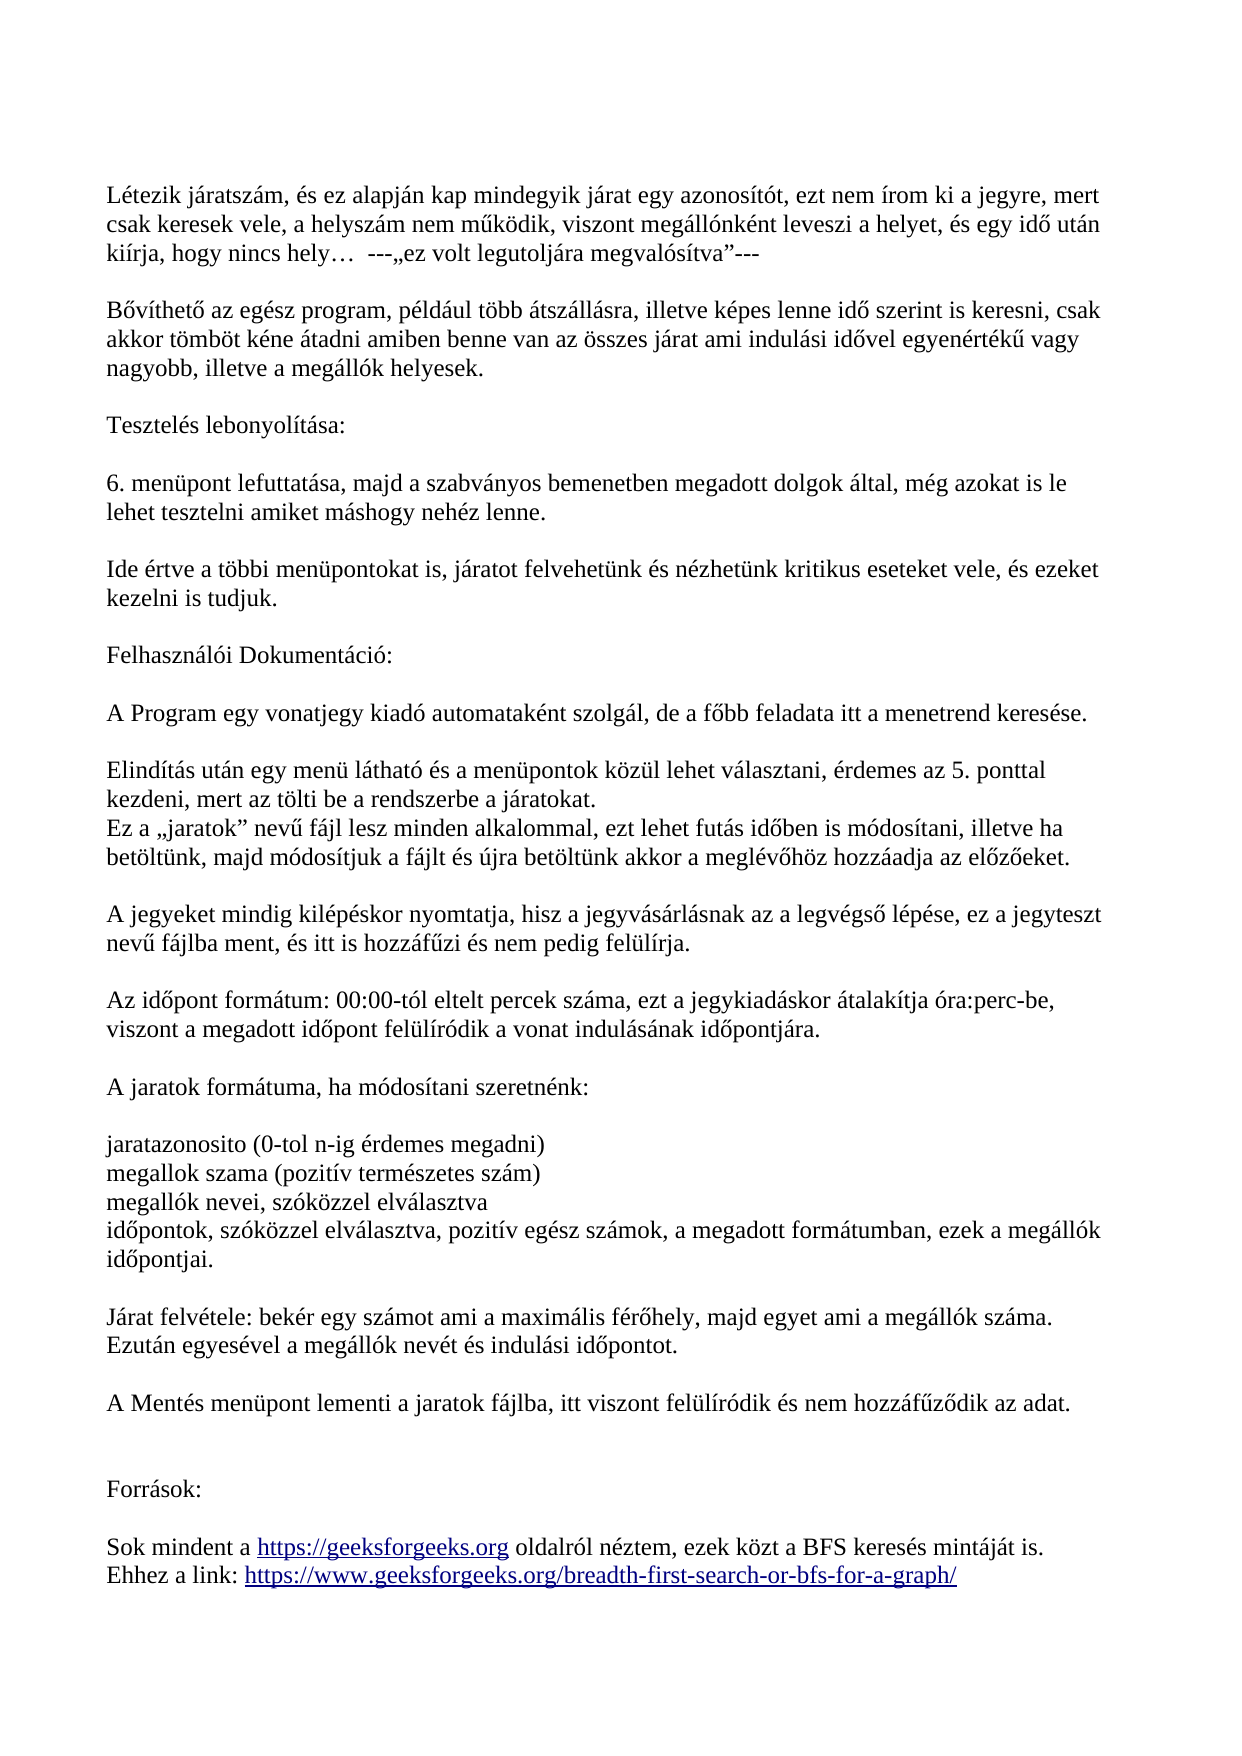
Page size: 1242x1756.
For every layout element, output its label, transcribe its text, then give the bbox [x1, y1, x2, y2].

text megallok szama (pozitív természetes szám) [106, 1158, 1103, 1187]
text Létezik járatszám, és ez alapján kap mindegyik járat egy azonosítót, ezt nem írom ki a jegyre, mert csak keresek vele, a helyszám nem működik, viszont megállónként leveszi a helyet, és egy idő után kiírja, hogy nincs hely… ---„ez volt legutoljára megvalósítva”--- [106, 180, 1101, 267]
text A Mentés menüpont lementi a jaratok fájlba, itt viszont felülíródik és nem hozzáfűződik az adat. [106, 1388, 1103, 1417]
text A Program egy vonatjegy kiadó automataként szolgál, de a főbb feladata itt a menetrend keresése. [106, 698, 1103, 727]
text Bővíthető az egész program, például több átszállásra, illetve képes lenne idő szerint is keresni, csak akkor tömböt kéne átadni amiben benne van az összes járat ami indulási idővel egyenértékű vagy nagyobb, illetve a megállók helyesek. [106, 295, 1103, 382]
text A jaratok formátuma, ha módosítani szeretnénk: [106, 1072, 1103, 1100]
text jaratazonosito (0-tol n-ig érdemes megadni) [106, 1129, 1103, 1158]
text Ide értve a többi menüpontokat is, járatot felvehetünk és nézhetünk kritikus eseteket vele, és ezeket kezelni is tudjuk. [106, 554, 1103, 612]
text Elindítás után egy menü látható és a menüpontok közül lehet választani, érdemes az 5. ponttal kezdeni, mert az tölti be a rendszerbe a járatokat. [106, 755, 1103, 813]
text Felhasználói Dokumentáció: [106, 640, 1103, 669]
text Források: [106, 1474, 1103, 1503]
text megallók nevei, szóközzel elválasztva [106, 1187, 1103, 1215]
text Tesztelés lebonyolítása: [106, 410, 1103, 439]
text időpontok, szóközzel elválasztva, pozitív egész számok, a megadott formátumban, ezek a megállók időpontjai. [106, 1215, 1103, 1273]
text Ez a „jaratok” nevű fájl lesz minden alkalommal, ezt lehet futás időben is módosítani, illetve ha betöltünk, majd módosítjuk a fájlt és újra betöltünk akkor a meglévőhöz hozzáadja az előzőeket. [106, 813, 1103, 870]
text Ehhez a link: https://www.geeksforgeeks.org/breadth-first-search-or-bfs-for-a-graph/ [106, 1560, 1103, 1589]
text Sok mindent a https://geeksforgeeks.org oldalról néztem, ezek közt a BFS keresés mintáját is. [106, 1532, 1103, 1560]
text Az időpont formátum: 00:00-tól eltelt percek száma, ezt a jegykiadáskor átalakítja óra:perc-be, viszont a megadott időpont felülíródik a vonat indulásának időpontjára. [106, 985, 1103, 1043]
text Járat felvétele: bekér egy számot ami a maximális férőhely, majd egyet ami a megállók száma. Ezután egyesével a megállók nevét és indulási időpontot. [106, 1302, 1103, 1359]
text 6. menüpont lefuttatása, majd a szabványos bemenetben megadott dolgok által, még azokat is le lehet tesztelni amiket máshogy nehéz lenne. [106, 468, 1103, 525]
text A jegyeket mindig kilépéskor nyomtatja, hisz a jegyvásárlásnak az a legvégső lépése, ez a jegyteszt nevű fájlba ment, és itt is hozzáfűzi és nem pedig felülírja. [106, 899, 1103, 957]
